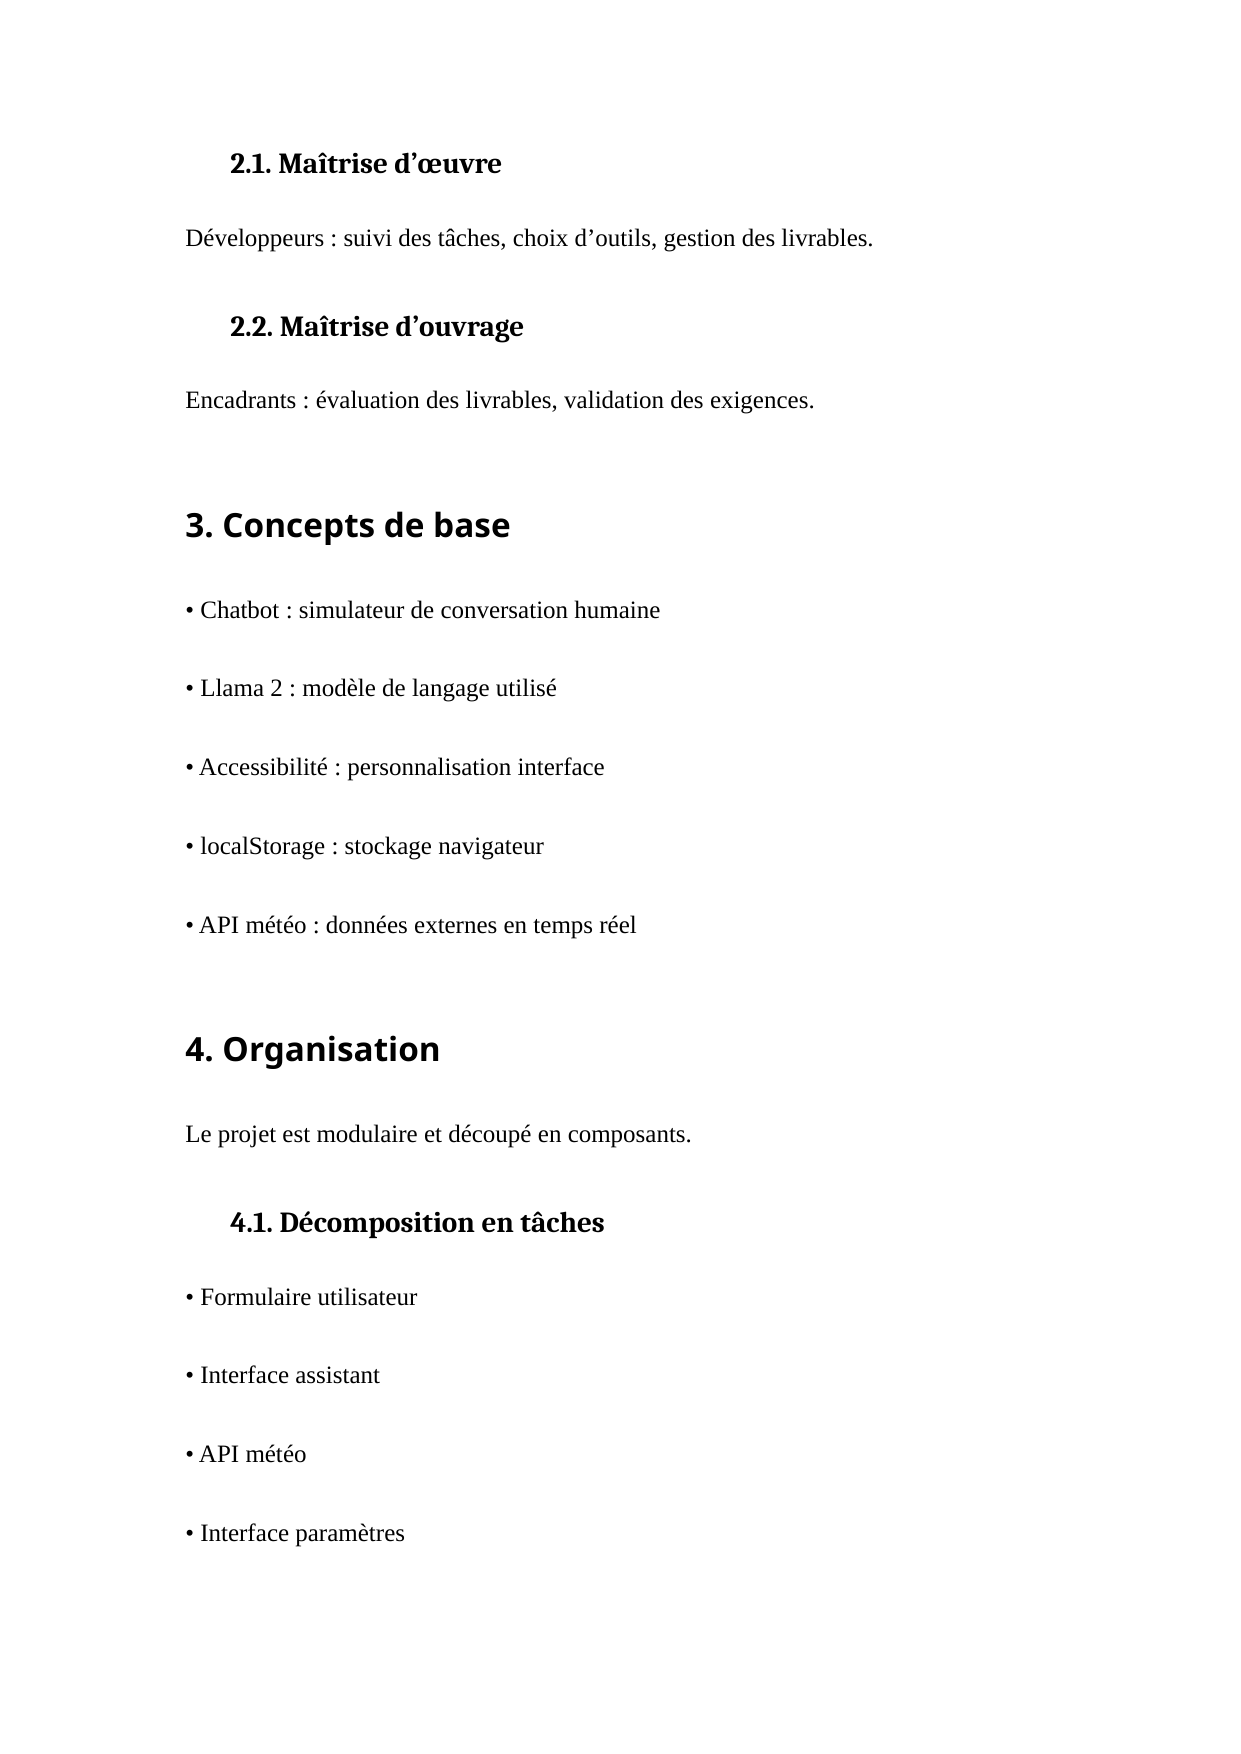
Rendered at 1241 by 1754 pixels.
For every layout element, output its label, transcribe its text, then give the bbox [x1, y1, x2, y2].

text Développeurs : suivi des tâches, choix d’outils, gestion des livrables. [148, 223, 1092, 252]
text • API météo : données externes en temps réel [148, 910, 1092, 938]
text • Chatbot : simulateur de conversation humaine [148, 595, 1092, 623]
subtitle 4. Organisation [148, 1026, 1092, 1071]
text • localStorage : stockage navigateur [148, 831, 1092, 860]
subtitle 4.1. Décomposition en tâches [185, 1206, 1092, 1240]
text • Formulaire utilisateur [148, 1282, 1092, 1310]
subtitle 3. Concepts de base [148, 502, 1092, 547]
subtitle 2.1. Maîtrise d’œuvre [185, 148, 1092, 181]
text • Llama 2 : modèle de langage utilisé [148, 673, 1092, 702]
text Le projet est modulaire et découpé en composants. [148, 1119, 1092, 1148]
text • Interface paramètres [148, 1518, 1092, 1547]
text • Accessibilité : personnalisation interface [148, 752, 1092, 781]
text Encadrants : évaluation des livrables, validation des exigences. [148, 385, 1092, 414]
text • Interface assistant [148, 1360, 1092, 1389]
text • API météo [148, 1439, 1092, 1468]
subtitle 2.2. Maîtrise d’ouvrage [185, 310, 1092, 344]
